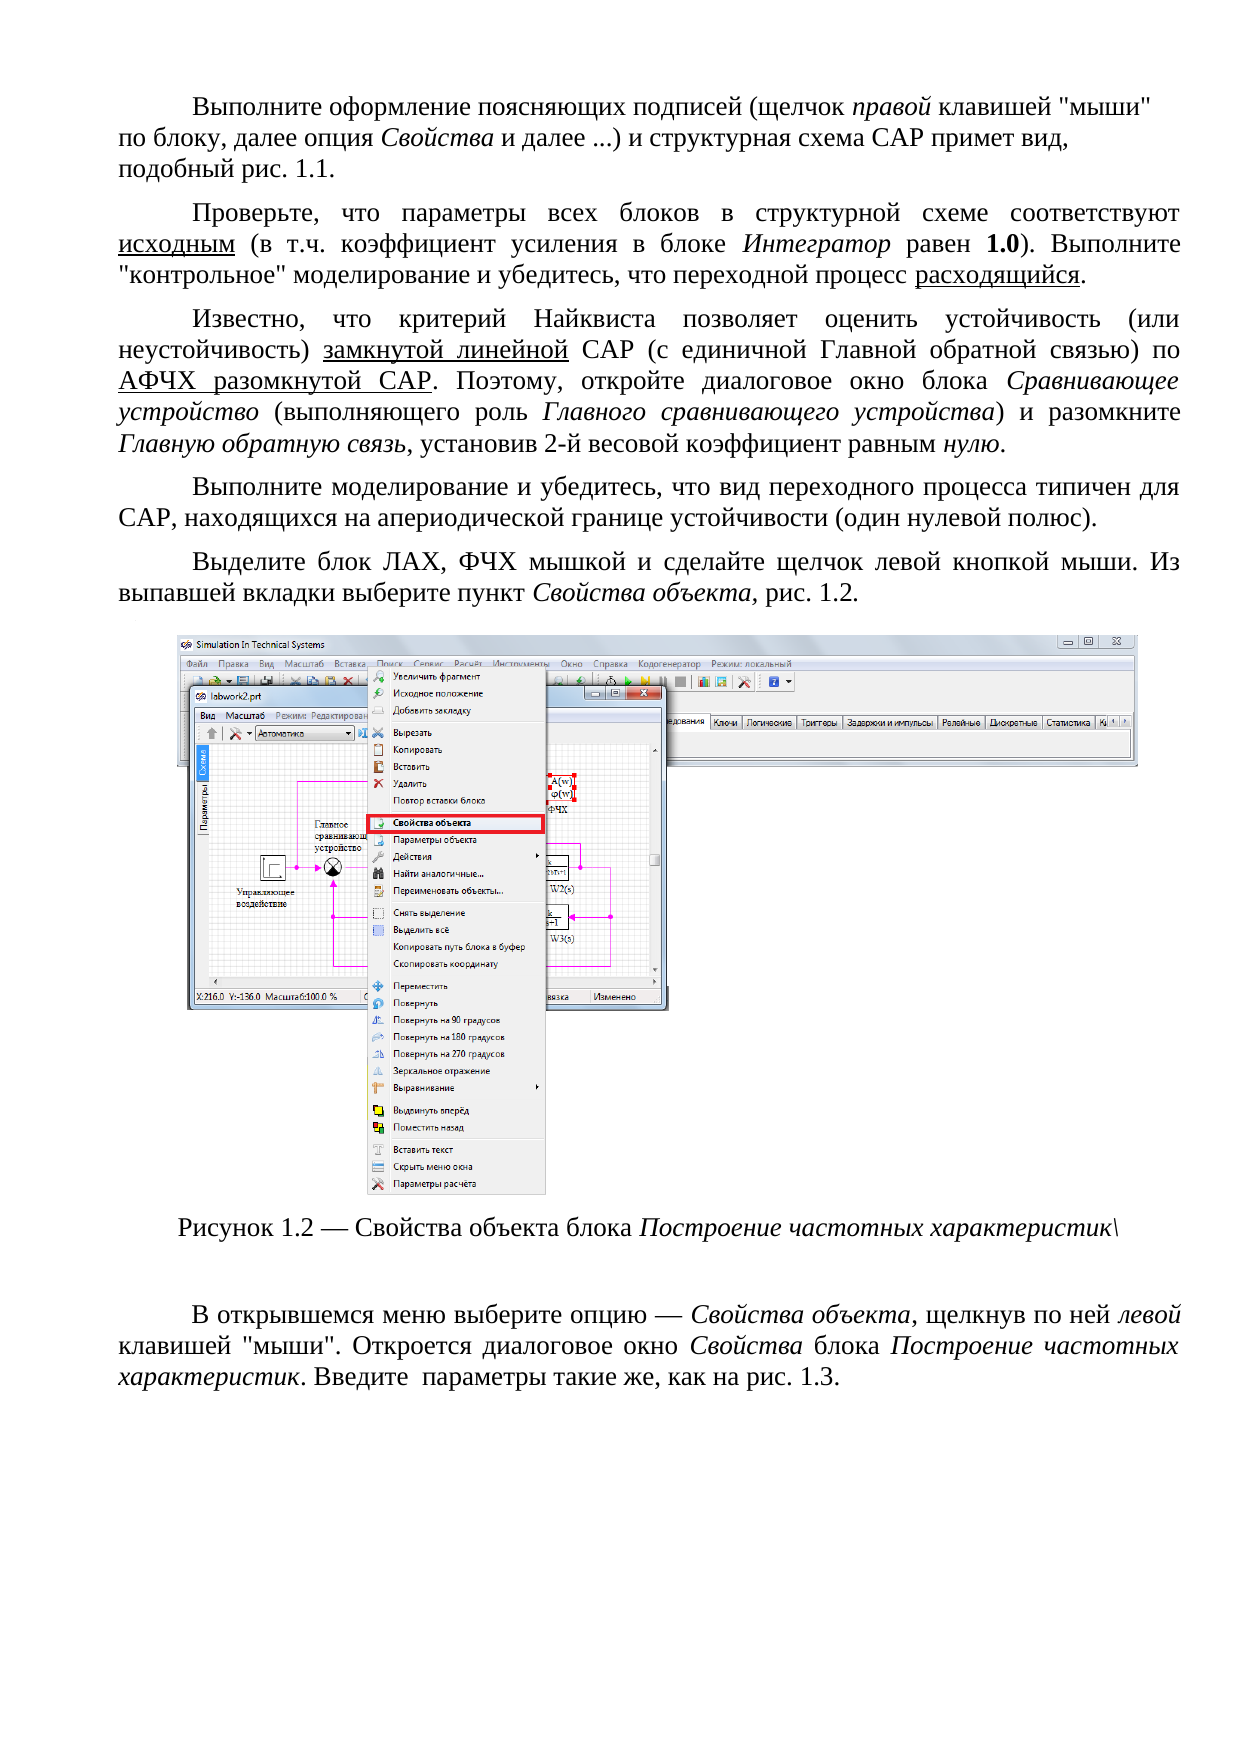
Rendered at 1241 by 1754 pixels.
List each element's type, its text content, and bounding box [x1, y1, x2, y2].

text Выполните оформление поясняющих подписей (щелчок правой клавишей "мыши" по блоку, далее опция Свойства и далее ...) и структурная схема САР примет вид, подобный рис. 1.1. [118, 59, 1181, 184]
text Проверьте, что параметры всех блоков в структурной схеме соответствуют исходным (в т.ч. коэффициент усиления в блоке Интегратор равен 1.0). Выполните "контрольное" моделирование и убедитесь, что переходной процесс расходящийся. [118, 196, 1181, 289]
picture [135, 620, 1164, 1211]
text В открывшемся меню выберите опцию — Свойства объекта, щелкнув по ней левой клавишей "мыши". Откроется диалоговое окно Свойства блока Построение частотных характеристик. Введите параметры такие же, как на рис. 1.3. [118, 1298, 1181, 1391]
text Выделите блок ЛАХ, ФЧХ мышкой и сделайте щелчок левой кнопкой мыши. Из выпавшей вкладки выберите пункт Свойства объекта, рис. 1.2. [118, 545, 1181, 607]
text Выполните моделирование и убедитесь, что вид переходного процесса типичен для САР, находящихся на апериодической границе устойчивости (один нулевой полюс). [118, 470, 1181, 533]
text Известно, что критерий Найквиста позволяет оценить устойчивость (или неустойчивость) замкнутой линейной САР (с единичной Главной обратной связью) по АФЧХ разомкнутой САР. Поэтому, откройте диалоговое окно блока Сравнивающее устройство (выполняющего роль Главного сравнивающего устройства) и разомкните Главную обратную связь, установив 2-й весовой коэффициент равным нулю. [118, 302, 1181, 458]
text Рисунок 1.2 — Свойства объекта блока Построение частотных характеристик\ [118, 620, 1181, 1242]
